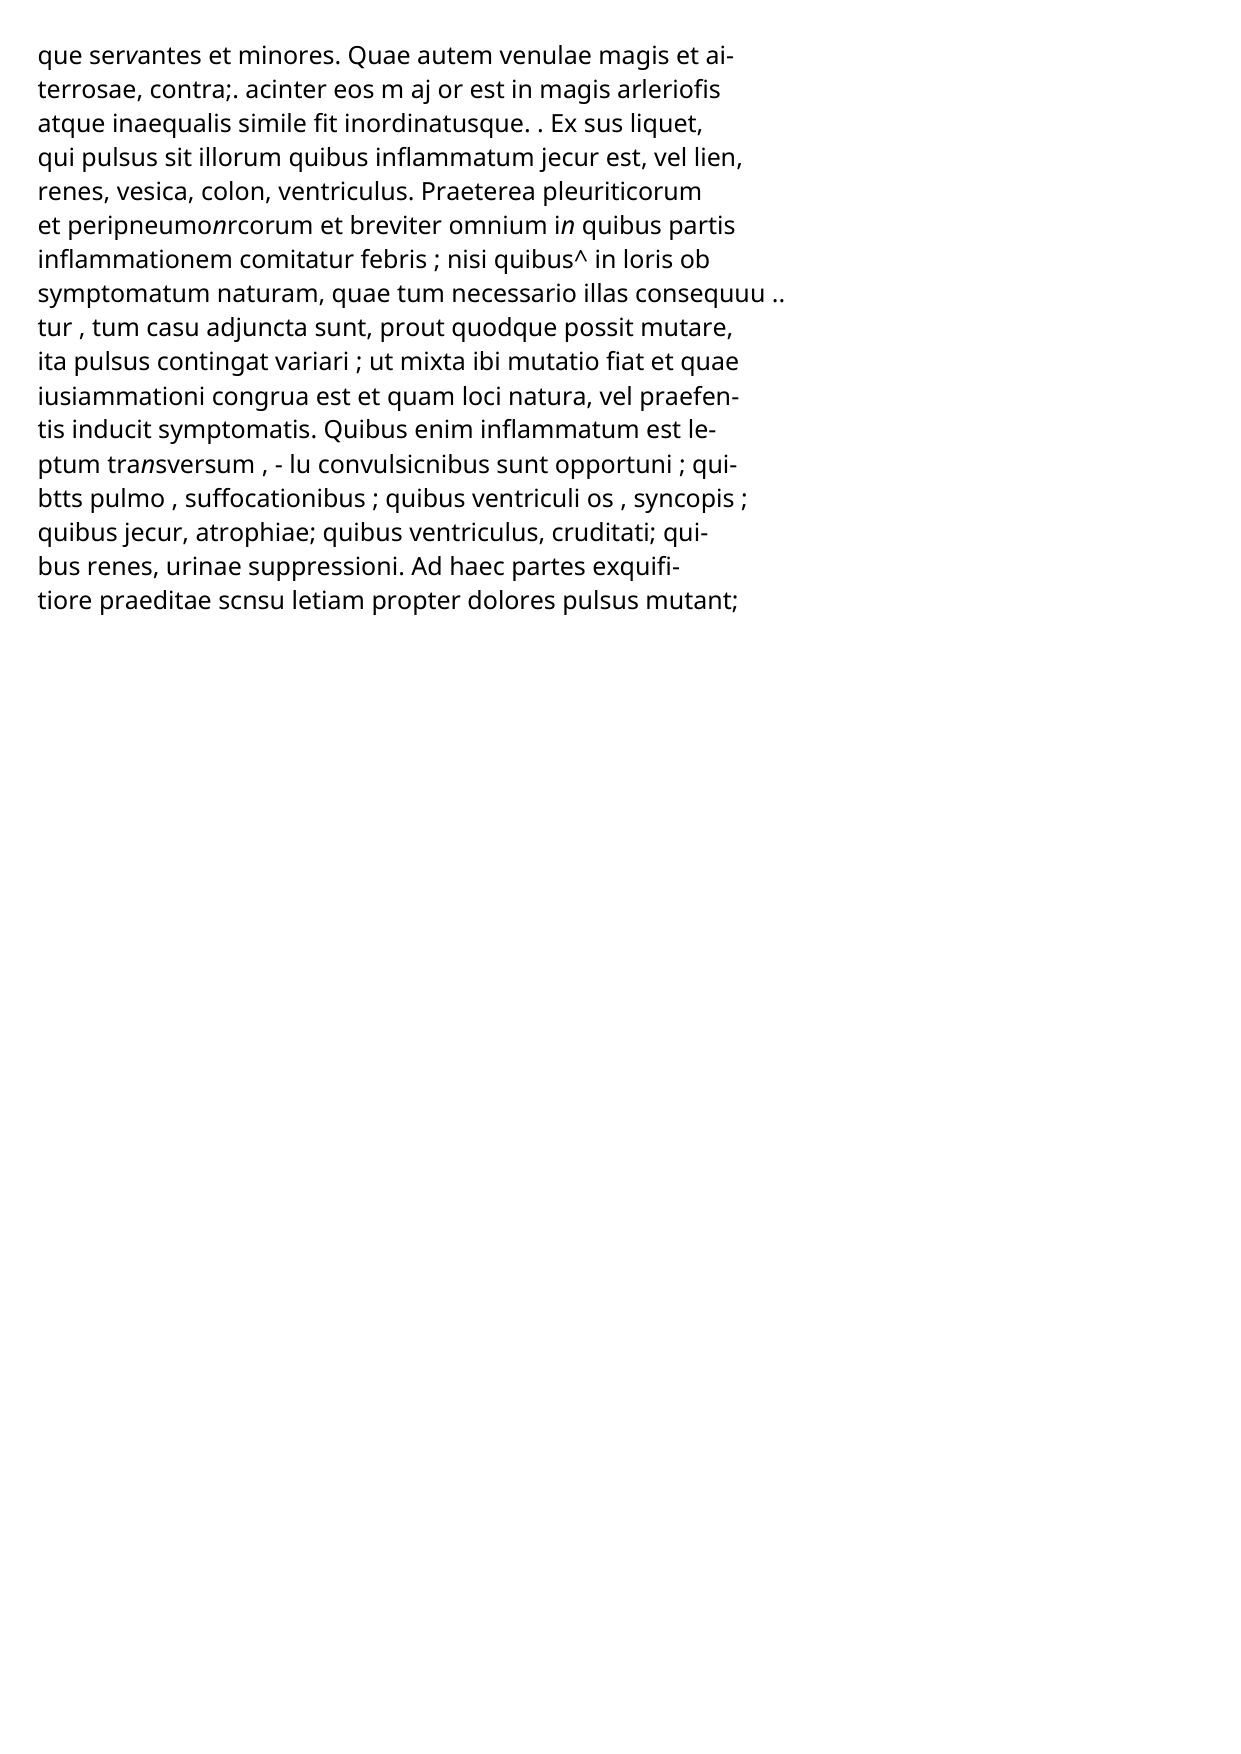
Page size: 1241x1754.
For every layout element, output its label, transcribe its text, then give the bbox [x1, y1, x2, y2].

text que servantes et minores. Quae autem venulae magis et ai- terrosae, contra;. acinter eos m aj or est in magis arleriofis atque inaequalis simile fit inordinatusque. . Ex sus liquet, qui pulsus sit illorum quibus inflammatum jecur est, vel lien, renes, vesica, colon, ventriculus. Praeterea pleuriticorum et peripneumonrcorum et breviter omnium in quibus partis inflammationem comitatur febris ; nisi quibus^ in loris ob symptomatum naturam, quae tum necessario illas consequuu .. tur , tum casu adjuncta sunt, prout quodque possit mutare, ita pulsus contingat variari ; ut mixta ibi mutatio fiat et quae iusiammationi congrua est et quam loci natura, vel praefen- tis inducit symptomatis. Quibus enim inflammatum est le- ptum transversum , - lu convulsicnibus sunt opportuni ; qui- btts pulmo , suffocationibus ; quibus ventriculi os , syncopis ; quibus jecur, atrophiae; quibus ventriculus, cruditati; qui- bus renes, urinae suppressioni. Ad haec partes exquifi- tiore praeditae scnsu letiam propter dolores pulsus mutant; [37, 37, 1203, 617]
